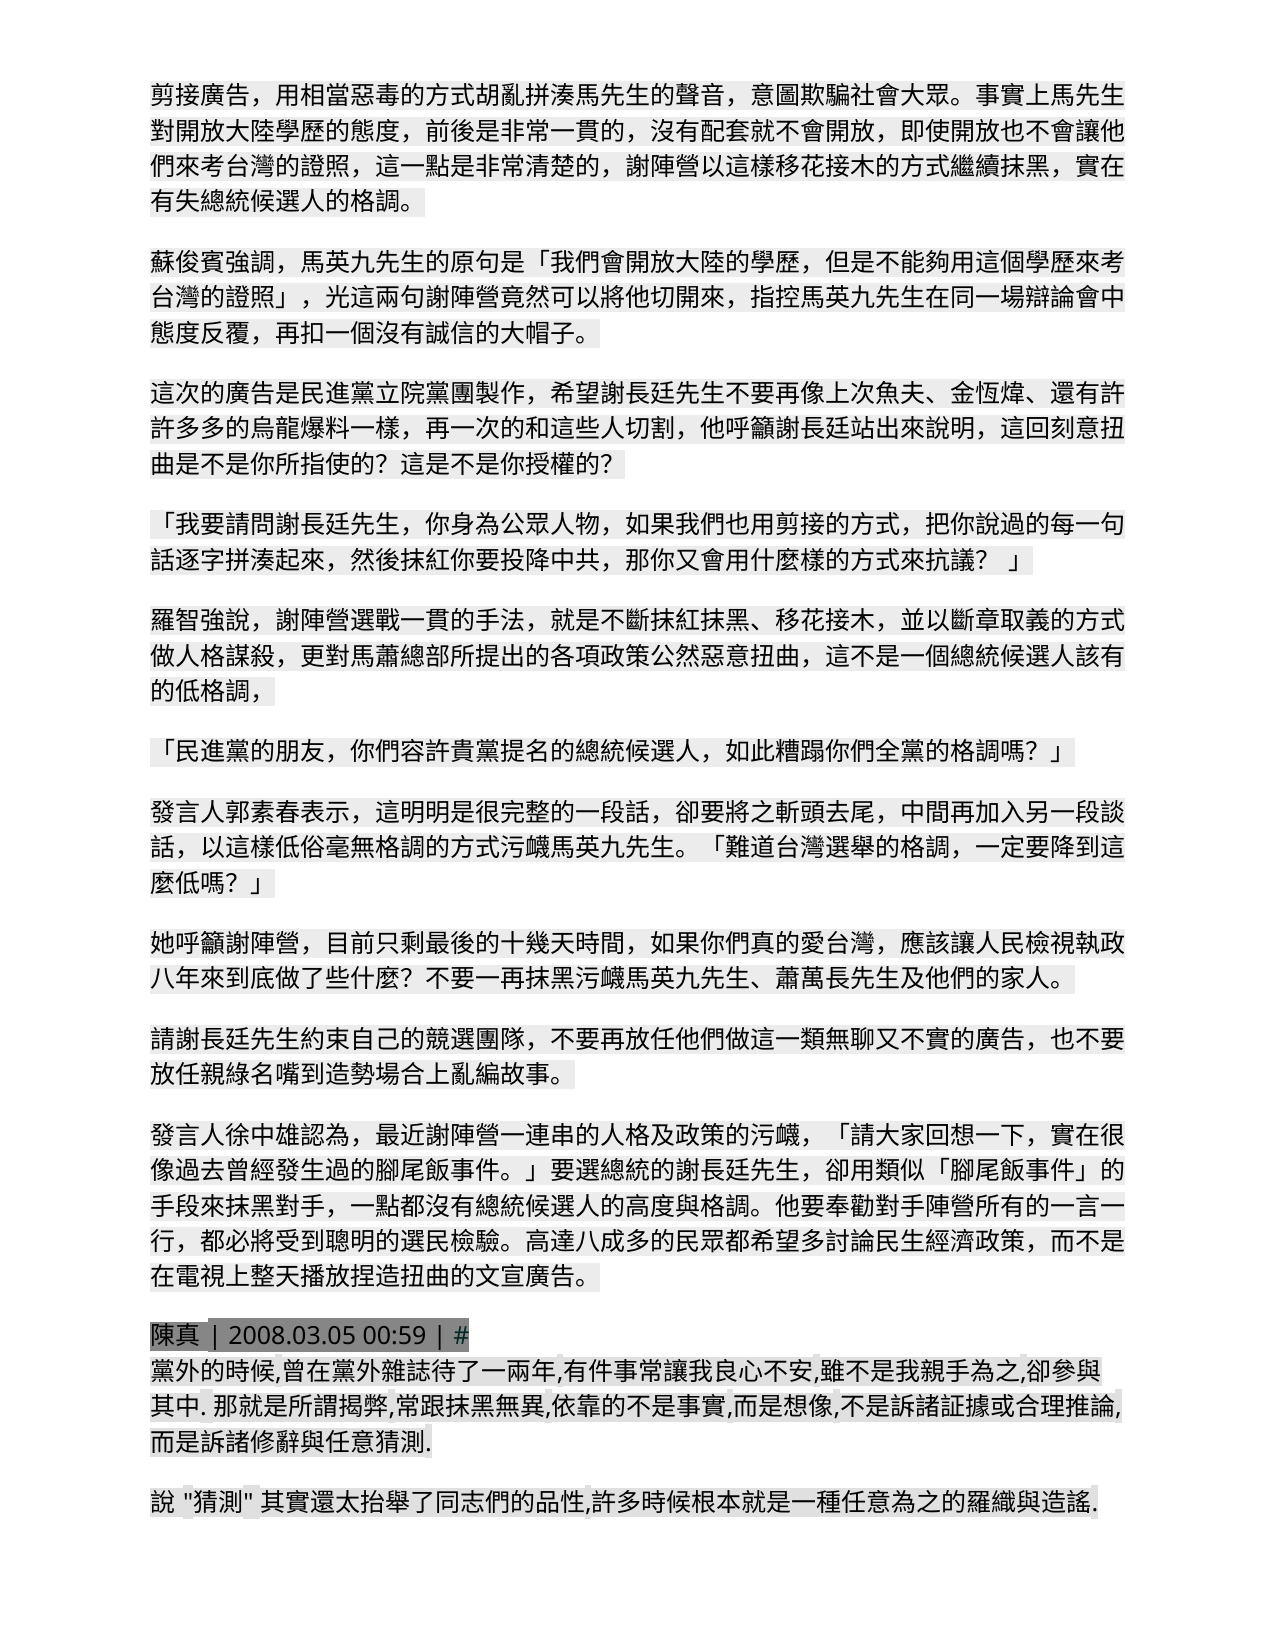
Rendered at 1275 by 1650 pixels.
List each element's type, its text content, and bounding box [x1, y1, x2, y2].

text 剪接廣告，用相當惡毒的方式胡亂拼湊馬先生的聲音，意圖欺騙社會大眾。事實上馬先生對開放大陸學歷的態度，前後是非常一貫的，沒有配套就不會開放，即使開放也不會讓他們來考台灣的證照，這一點是非常清楚的，謝陣營以這樣移花接木的方式繼續抹黑，實在有失總統候選人的格調。 [150, 75, 1125, 217]
text 發言人郭素春表示，這明明是很完整的一段話，卻要將之斬頭去尾，中間再加入另一段談話，以這樣低俗毫無格調的方式污衊馬英九先生。「難道台灣選舉的格調，一定要降到這麼低嗎？」 [150, 792, 1125, 898]
text 「民進黨的朋友，你們容許貴黨提名的總統候選人，如此糟蹋你們全黨的格調嗎？」 [150, 731, 1125, 767]
text 羅智強說，謝陣營選戰一貫的手法，就是不斷抹紅抹黑、移花接木，並以斷章取義的方式做人格謀殺，更對馬蕭總部所提出的各項政策公然惡意扭曲，這不是一個總統候選人該有的低格調， [150, 600, 1125, 706]
text 陳真 | 2008.03.05 00:59 | # [150, 1317, 1125, 1352]
text 她呼籲謝陣營，目前只剩最後的十幾天時間，如果你們真的愛台灣，應該讓人民檢視執政八年來到底做了些什麼？不要一再抹黑污衊馬英九先生、蕭萬長先生及他們的家人。 [150, 923, 1125, 994]
text 黨外的時候,曾在黨外雜誌待了一兩年,有件事常讓我良心不安,雖不是我親手為之,卻參與其中. 那就是所謂揭弊,常跟抹黑無異,依靠的不是事實,而是想像,不是訴諸証據或合理推論,而是訴諸修辭與任意猜測. [150, 1352, 1125, 1458]
text 請謝長廷先生約束自己的競選團隊，不要再放任他們做這一類無聊又不實的廣告，也不要放任親綠名嘴到造勢場合上亂編故事。 [150, 1019, 1125, 1089]
text 「我要請問謝長廷先生，你身為公眾人物，如果我們也用剪接的方式，把你說過的每一句話逐字拼湊起來，然後抹紅你要投降中共，那你又會用什麼樣的方式來抗議？ 」 [150, 504, 1125, 575]
text 發言人徐中雄認為，最近謝陣營一連串的人格及政策的污衊，「請大家回想一下，實在很像過去曾經發生過的腳尾飯事件。」要選總統的謝長廷先生，卻用類似「腳尾飯事件」的手段來抹黑對手，一點都沒有總統候選人的高度與格調。他要奉勸對手陣營所有的一言一行，都必將受到聰明的選民檢驗。高達八成多的民眾都希望多討論民生經濟政策，而不是在電視上整天播放捏造扭曲的文宣廣告。 [150, 1114, 1125, 1292]
text 這次的廣告是民進黨立院黨團製作，希望謝長廷先生不要再像上次魚夫、金恆煒、還有許許多多的烏龍爆料一樣，再一次的和這些人切割，他呼籲謝長廷站出來說明，這回刻意扭曲是不是你所指使的？這是不是你授權的？ [150, 373, 1125, 479]
text 蘇俊賓強調，馬英九先生的原句是「我們會開放大陸的學歷，但是不能夠用這個學歷來考台灣的證照」，光這兩句謝陣營竟然可以將他切開來，指控馬英九先生在同一場辯論會中態度反覆，再扣一個沒有誠信的大帽子。 [150, 242, 1125, 348]
text 說 "猜測" 其實還太抬舉了同志們的品性,許多時候根本就是一種任意為之的羅織與造謠. [150, 1483, 1125, 1519]
